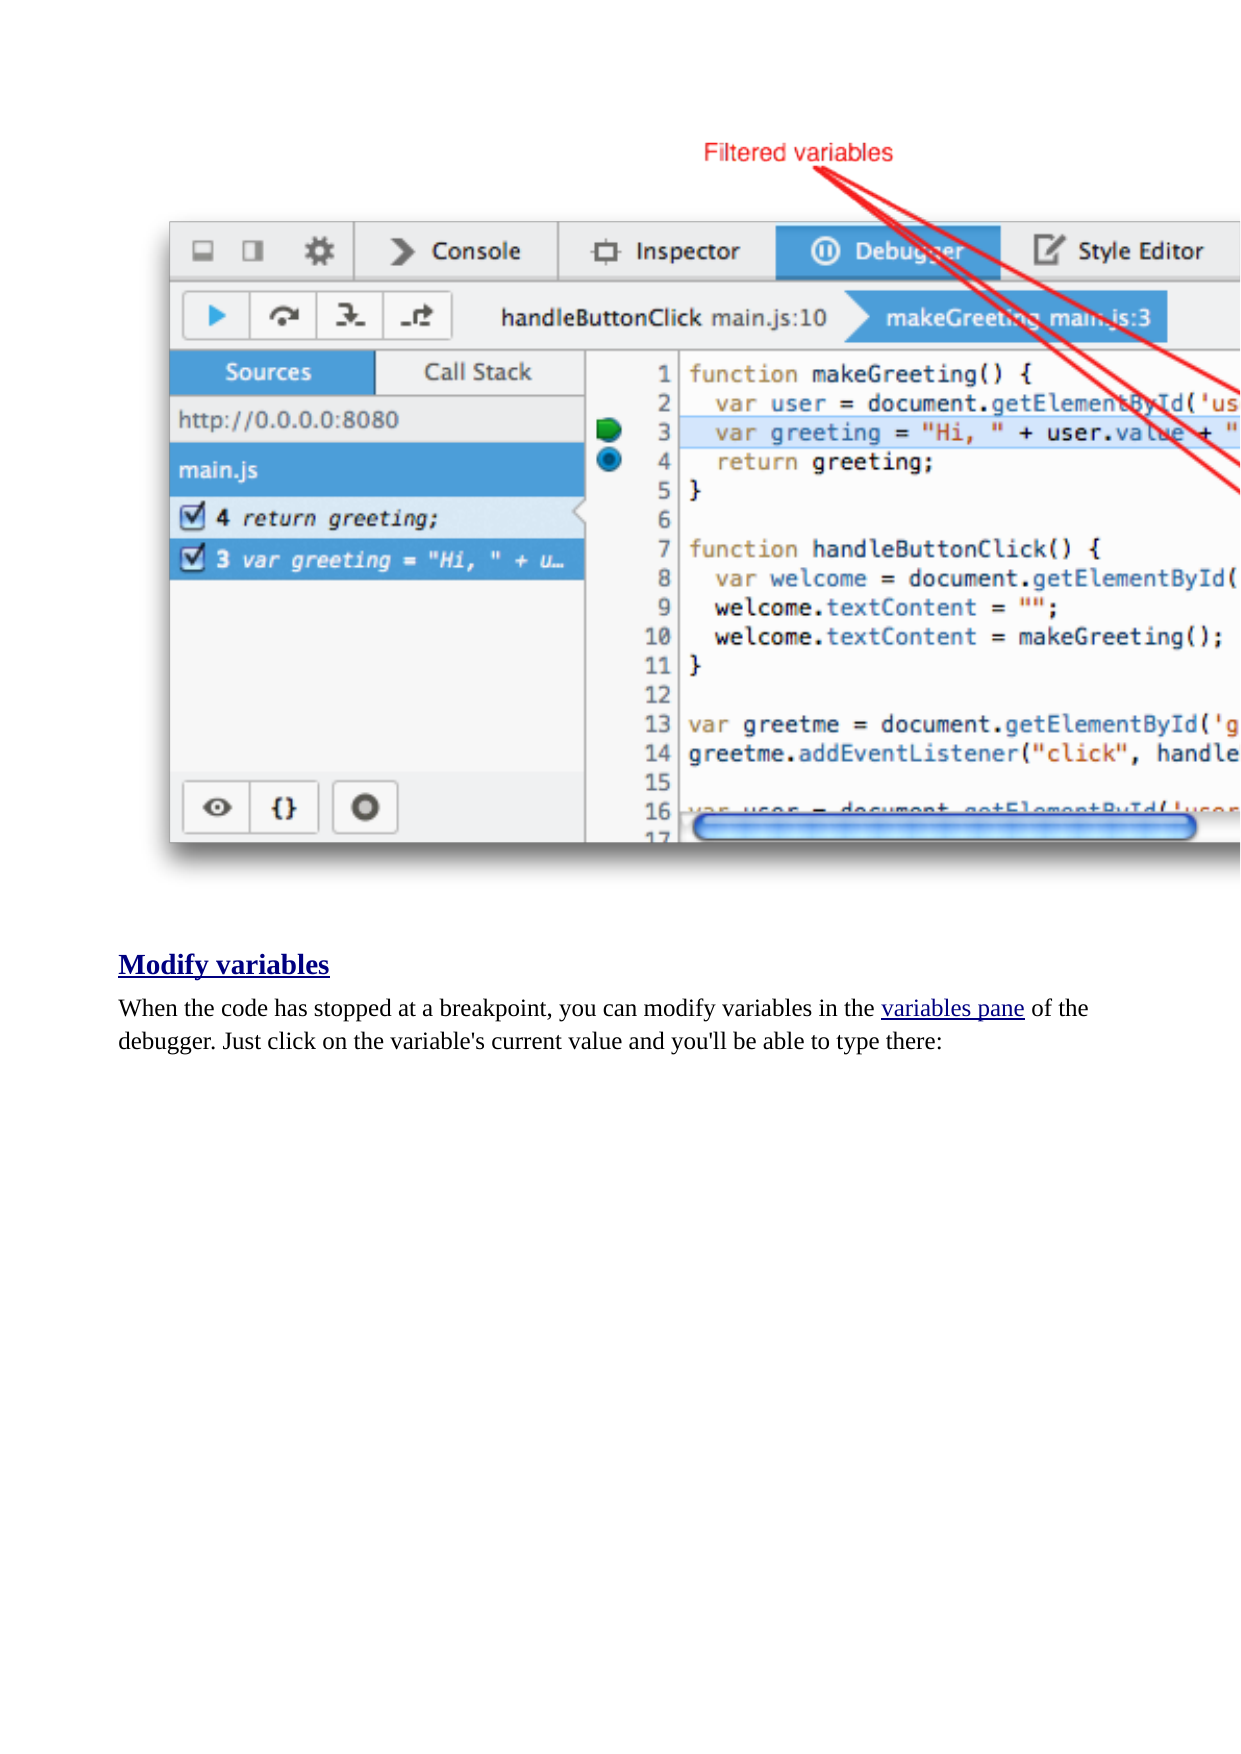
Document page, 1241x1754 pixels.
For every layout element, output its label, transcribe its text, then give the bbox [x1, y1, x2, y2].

picture [118, 118, 1241, 914]
text When the code has stopped at a breakpoint, you can modify variables in the variables pane of the debugger. Just click on the variable's current value and you'll be able to type there: [118, 993, 1122, 1055]
subtitle Modify variables [118, 947, 1122, 981]
